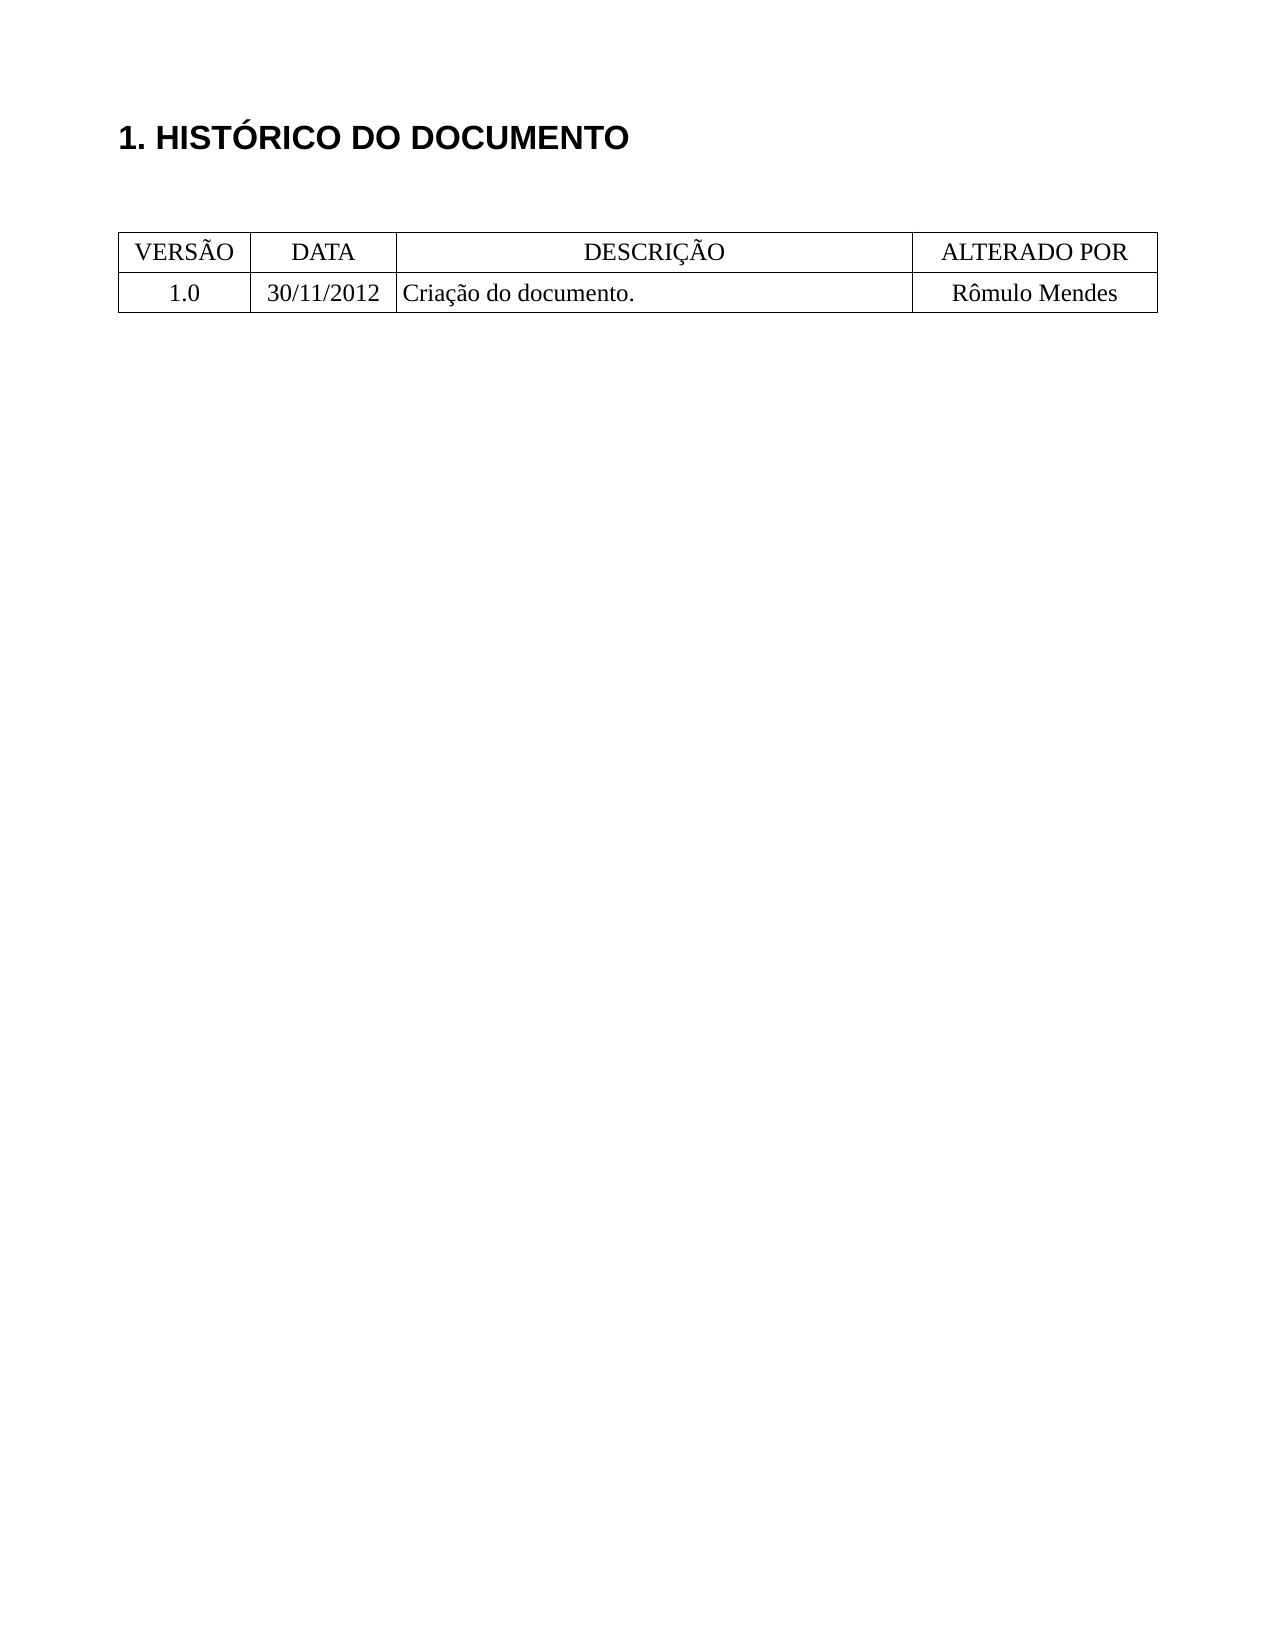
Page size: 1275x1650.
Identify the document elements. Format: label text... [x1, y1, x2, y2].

table_header DATA [251, 233, 396, 272]
table_header DESCRIÇÃO [397, 233, 912, 272]
subtitle 1. HISTÓRICO DO DOCUMENTO [118, 118, 1157, 157]
table_cell 30/11/2012 [251, 273, 396, 312]
table_header VERSÃO [119, 233, 250, 272]
table_header ALTERADO POR [913, 233, 1157, 272]
table_cell Rômulo Mendes [913, 273, 1157, 312]
table_cell Criação do documento. [397, 273, 912, 312]
table_cell 1.0 [119, 273, 250, 312]
